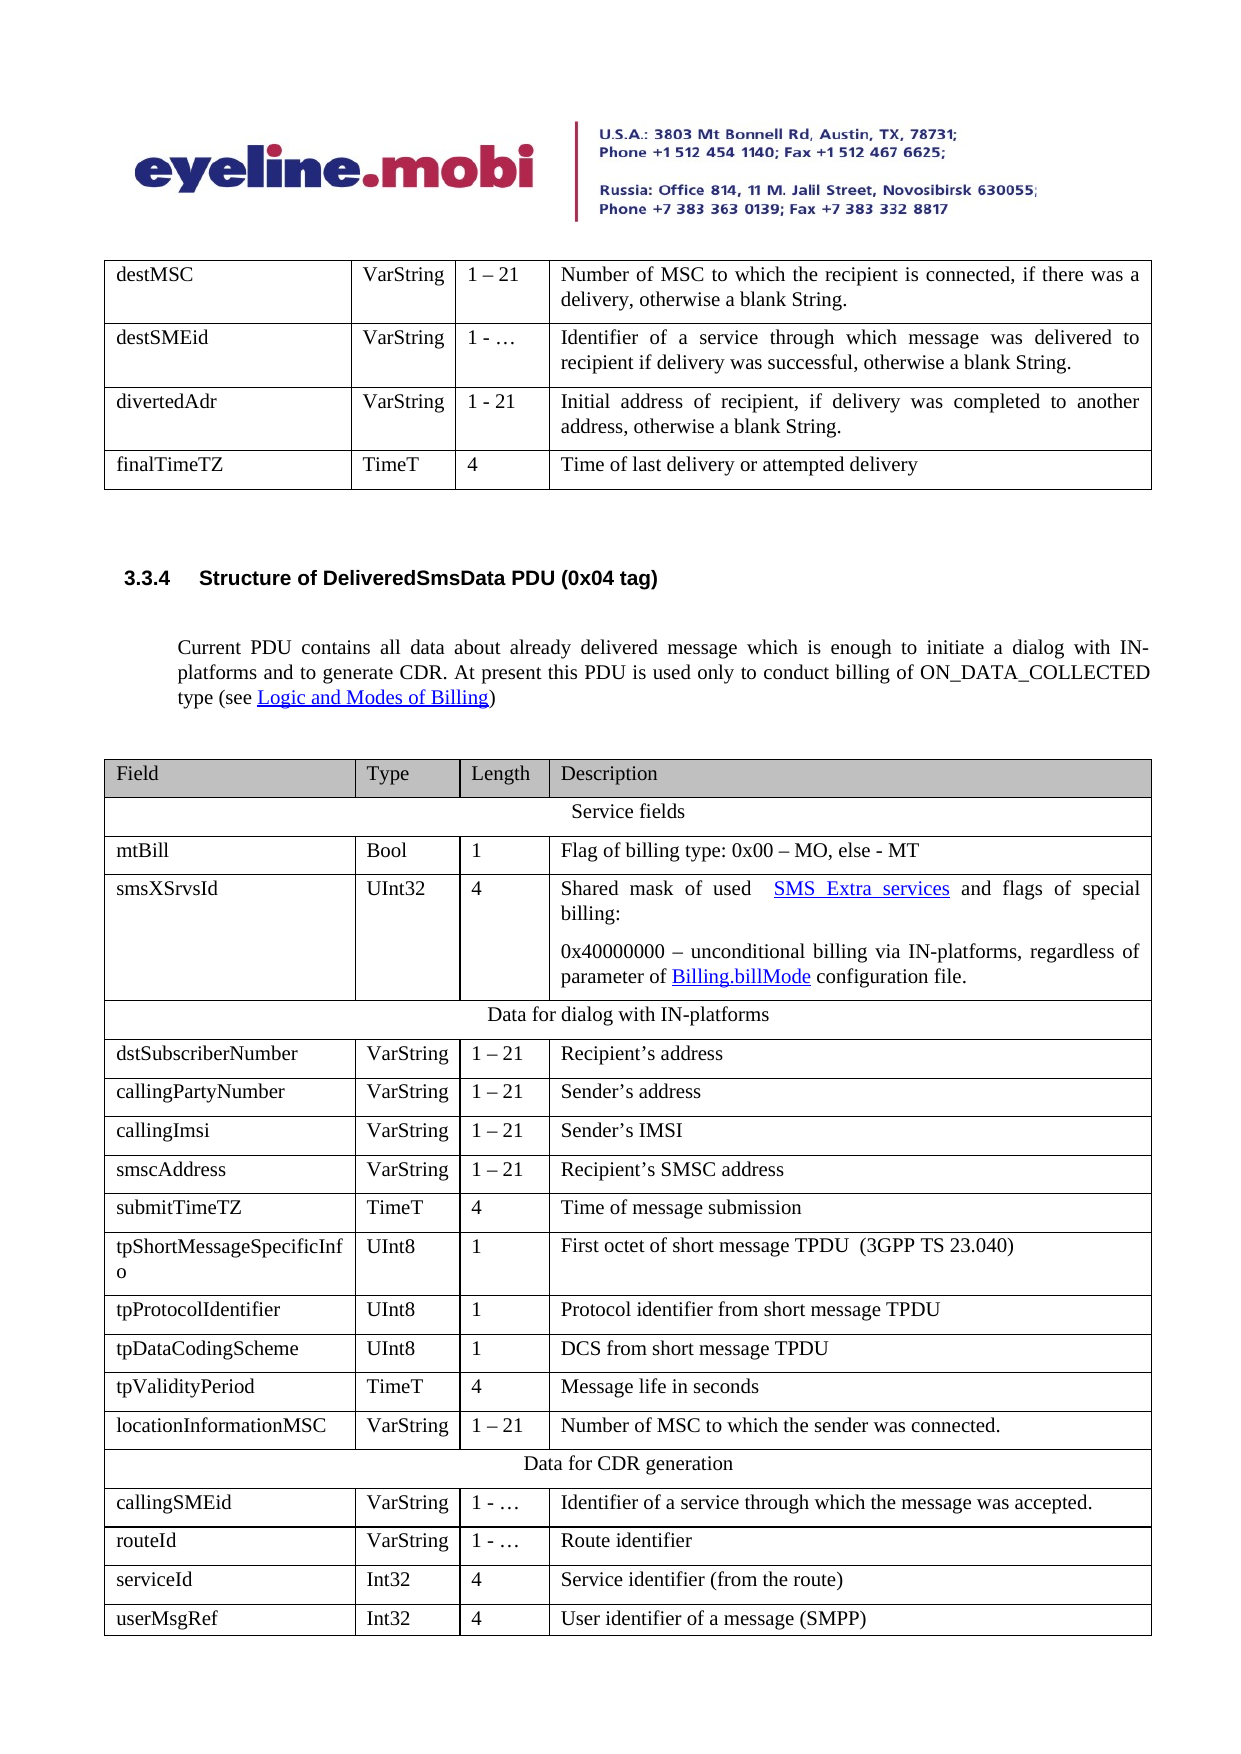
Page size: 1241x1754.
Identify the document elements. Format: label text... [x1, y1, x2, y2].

table_cell 1 [461, 1296, 549, 1334]
table_cell User identifier of a message (SMPP) [550, 1605, 1151, 1635]
table_cell mtBill [105, 837, 355, 874]
subtitle Structure of DeliveredSmsData PDU (0x04 tag) [118, 565, 1151, 590]
table_cell Identifier of a service through which the message was accepted. [550, 1489, 1151, 1526]
text Current PDU contains all data about already delivered message which is enough to initiate a dialog with IN-platforms and to generate CDR. At present this PDU is used only to conduct billing of ON_DATA_COLLECTED type (see Logic and Modes of Billing) [177, 634, 1151, 709]
table_header Type [356, 760, 459, 797]
table_cell Recipient’s SMSC address [550, 1156, 1151, 1193]
table_cell 4 [461, 875, 549, 1000]
table_cell 4 [461, 1566, 549, 1603]
table_cell tpValidityPeriod [105, 1373, 355, 1411]
table_cell destSMEid [105, 324, 351, 387]
table_cell destMSC [105, 261, 351, 323]
table_cell Message life in seconds [550, 1373, 1151, 1411]
table_cell callingImsi [105, 1117, 355, 1154]
table_cell callingPartyNumber [105, 1079, 355, 1116]
table_header Description [550, 760, 1151, 797]
table_cell 1 [461, 1335, 549, 1372]
table_cell Int32 [356, 1605, 459, 1635]
table_cell VarString [356, 1156, 459, 1193]
table_cell Data for CDR generation [105, 1450, 1151, 1488]
table_cell tpProtocolIdentifier [105, 1296, 355, 1334]
table_cell userMsgRef [105, 1605, 355, 1635]
table_cell VarString [356, 1412, 459, 1449]
table_cell VarString [352, 261, 455, 323]
table_cell 1 [461, 837, 549, 874]
table_cell Data for dialog with IN-platforms [105, 1001, 1151, 1039]
table_cell VarString [356, 1079, 459, 1116]
table_cell Time of message submission [550, 1194, 1151, 1232]
table_cell 4 [456, 451, 549, 489]
table_cell callingSMEid [105, 1489, 355, 1526]
table_cell 4 [461, 1373, 549, 1411]
table_cell routeId [105, 1528, 355, 1565]
table_cell smscAddress [105, 1156, 355, 1193]
table_cell tpDataCodingScheme [105, 1335, 355, 1372]
table_cell First octet of short message TPDU (3GPP TS 23.040) [550, 1233, 1151, 1295]
table_header Field [105, 760, 355, 797]
table_cell UInt8 [356, 1296, 459, 1334]
table_cell Recipient’s address [550, 1040, 1151, 1077]
table_cell 1 - … [456, 324, 549, 387]
picture [134, 121, 1037, 222]
table_cell Bool [356, 837, 459, 874]
table_cell finalTimeTZ [105, 451, 351, 489]
table_cell Number of MSC to which the recipient is connected, if there was a delivery, otherwise a blank String. [550, 261, 1151, 323]
table_cell Route identifier [550, 1528, 1151, 1565]
table_cell Initial address of recipient, if delivery was completed to another address, otherwise a blank String. [550, 388, 1151, 450]
table_cell smsXSrvsId [105, 875, 355, 1000]
table_cell 1 - … [461, 1489, 549, 1526]
table_cell submitTimeTZ [105, 1194, 355, 1232]
table_cell Sender’s IMSI [550, 1117, 1151, 1154]
table_cell 1 – 21 [461, 1079, 549, 1116]
table_cell VarString [352, 324, 455, 387]
table_cell VarString [356, 1489, 459, 1526]
table_cell Identifier of a service through which message was delivered to recipient if delivery was successful, otherwise a blank String. [550, 324, 1151, 387]
table_cell 4 [461, 1194, 549, 1232]
table_cell UInt32 [356, 875, 459, 1000]
table_cell serviceId [105, 1566, 355, 1603]
table_cell VarString [356, 1528, 459, 1565]
table_cell 1 [461, 1233, 549, 1295]
table_cell UInt8 [356, 1233, 459, 1295]
table_cell 1 – 21 [461, 1040, 549, 1077]
table_cell tpShortMessageSpecificInfo [105, 1233, 355, 1295]
table_cell TimeT [352, 451, 455, 489]
table_cell Shared mask of used SMS Extra services and flags of special billing: 0x40000000 – unconditional billing via IN-platforms, regardless of parameter of Billing.billMode configuration file. [550, 875, 1151, 1000]
table_cell TimeT [356, 1194, 459, 1232]
table_cell dstSubscriberNumber [105, 1040, 355, 1077]
table_cell 1 – 21 [461, 1156, 549, 1193]
table_cell Sender’s address [550, 1079, 1151, 1116]
table_cell TimeT [356, 1373, 459, 1411]
table_cell 4 [461, 1605, 549, 1635]
table_cell DCS from short message TPDU [550, 1335, 1151, 1372]
table_cell 1 – 21 [456, 261, 549, 323]
table_cell Time of last delivery or attempted delivery [550, 451, 1151, 489]
table_cell divertedAdr [105, 388, 351, 450]
table_cell VarString [356, 1117, 459, 1154]
table_cell UInt8 [356, 1335, 459, 1372]
table_cell Service fields [105, 798, 1151, 836]
table_cell Int32 [356, 1566, 459, 1603]
table_cell 1 – 21 [461, 1412, 549, 1449]
table_cell VarString [352, 388, 455, 450]
table_cell Flag of billing type: 0x00 – MO, else - MT [550, 837, 1151, 874]
table_cell 1 - 21 [456, 388, 549, 450]
table_cell locationInformationMSC [105, 1412, 355, 1449]
table_cell Number of MSC to which the sender was connected. [550, 1412, 1151, 1449]
table_cell 1 – 21 [461, 1117, 549, 1154]
table_cell 1 - … [461, 1528, 549, 1565]
table_cell Protocol identifier from short message TPDU [550, 1296, 1151, 1334]
table_header Length [461, 760, 549, 797]
table_cell Service identifier (from the route) [550, 1566, 1151, 1603]
table_cell VarString [356, 1040, 459, 1077]
